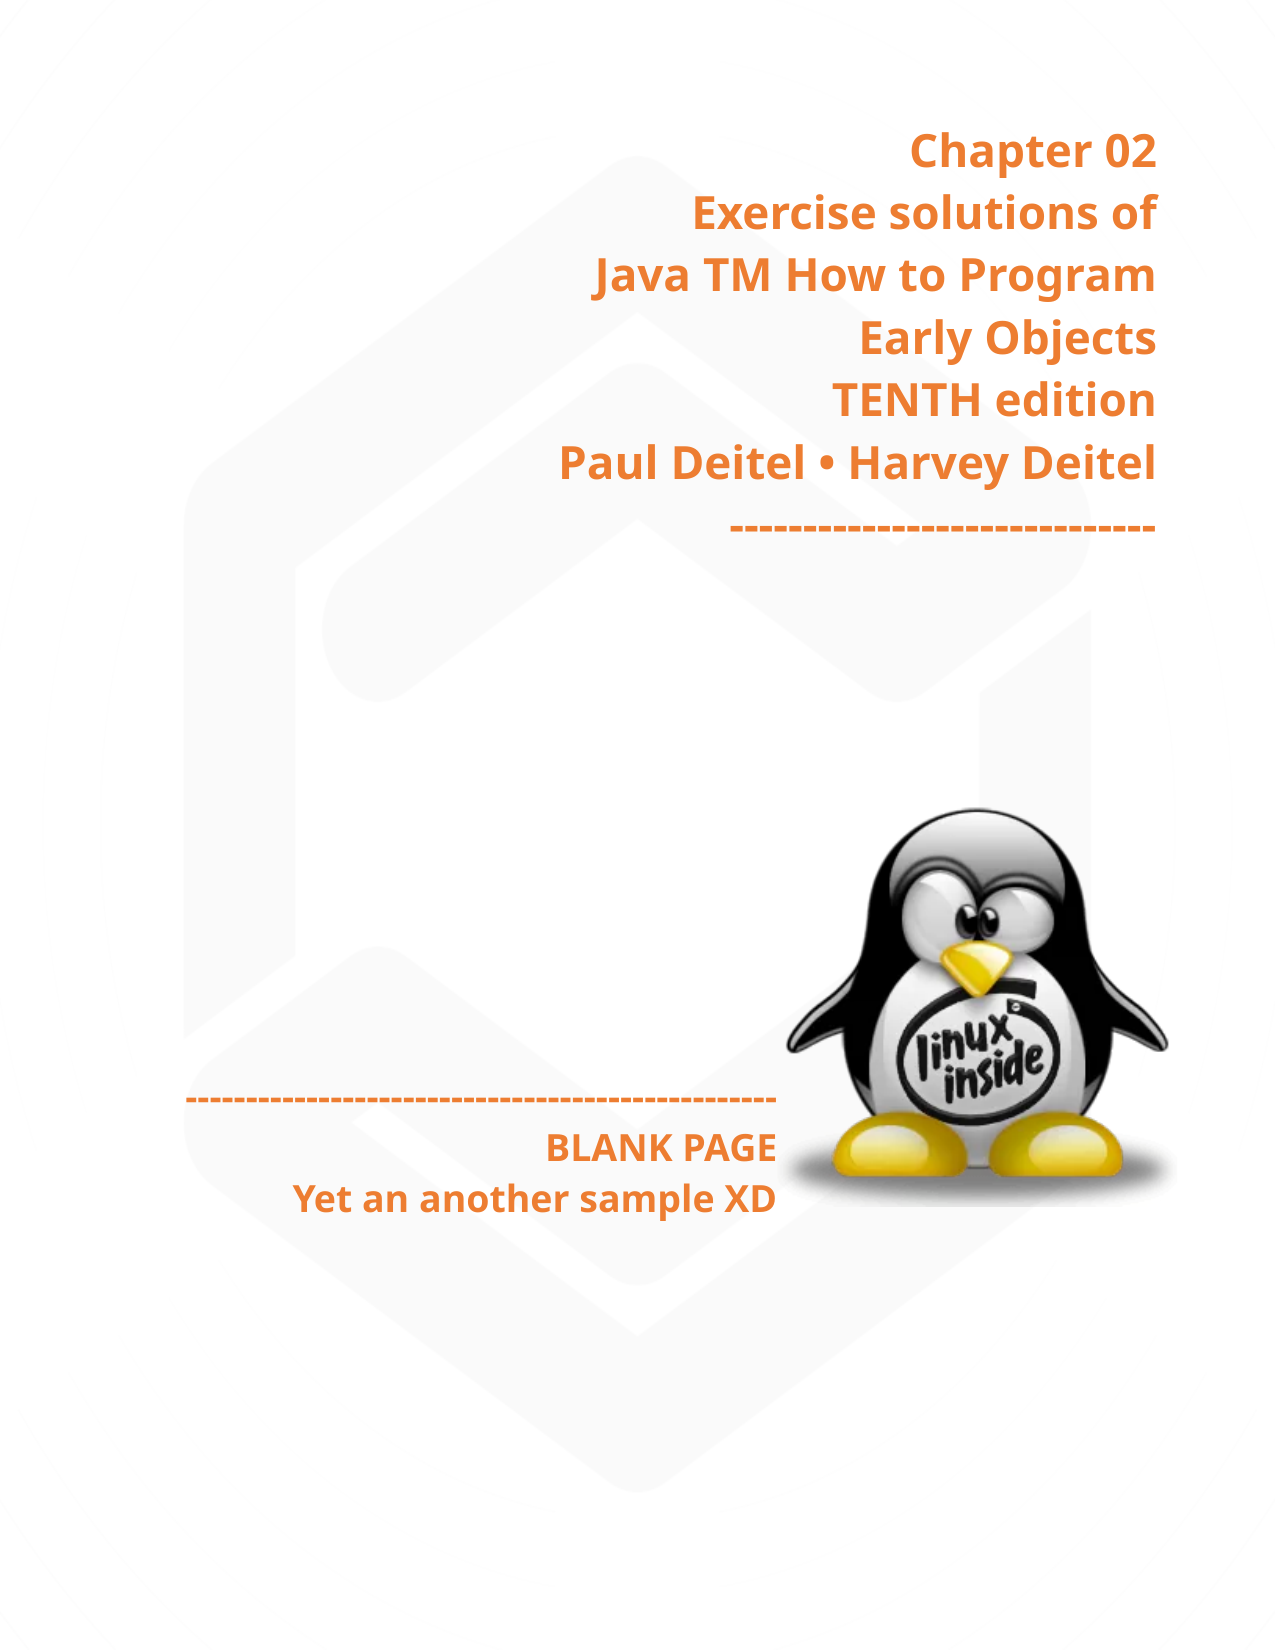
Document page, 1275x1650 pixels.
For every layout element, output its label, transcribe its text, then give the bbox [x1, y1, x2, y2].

text Exercise solutions of [118, 181, 1157, 243]
text ------------------------------------------------- [118, 1071, 777, 1122]
text Yet an another sample XD [118, 1173, 1157, 1224]
picture [777, 806, 1178, 1207]
text Early Objects [118, 305, 1157, 368]
text TENTH edition [118, 368, 1157, 430]
text BLANK PAGE [118, 1122, 777, 1173]
text Java TM How to Program [118, 243, 1157, 305]
text Chapter 02 [118, 118, 1157, 181]
text Paul Deitel • Harvey Deitel [118, 430, 1157, 492]
text ----------------------------- [118, 492, 1157, 555]
